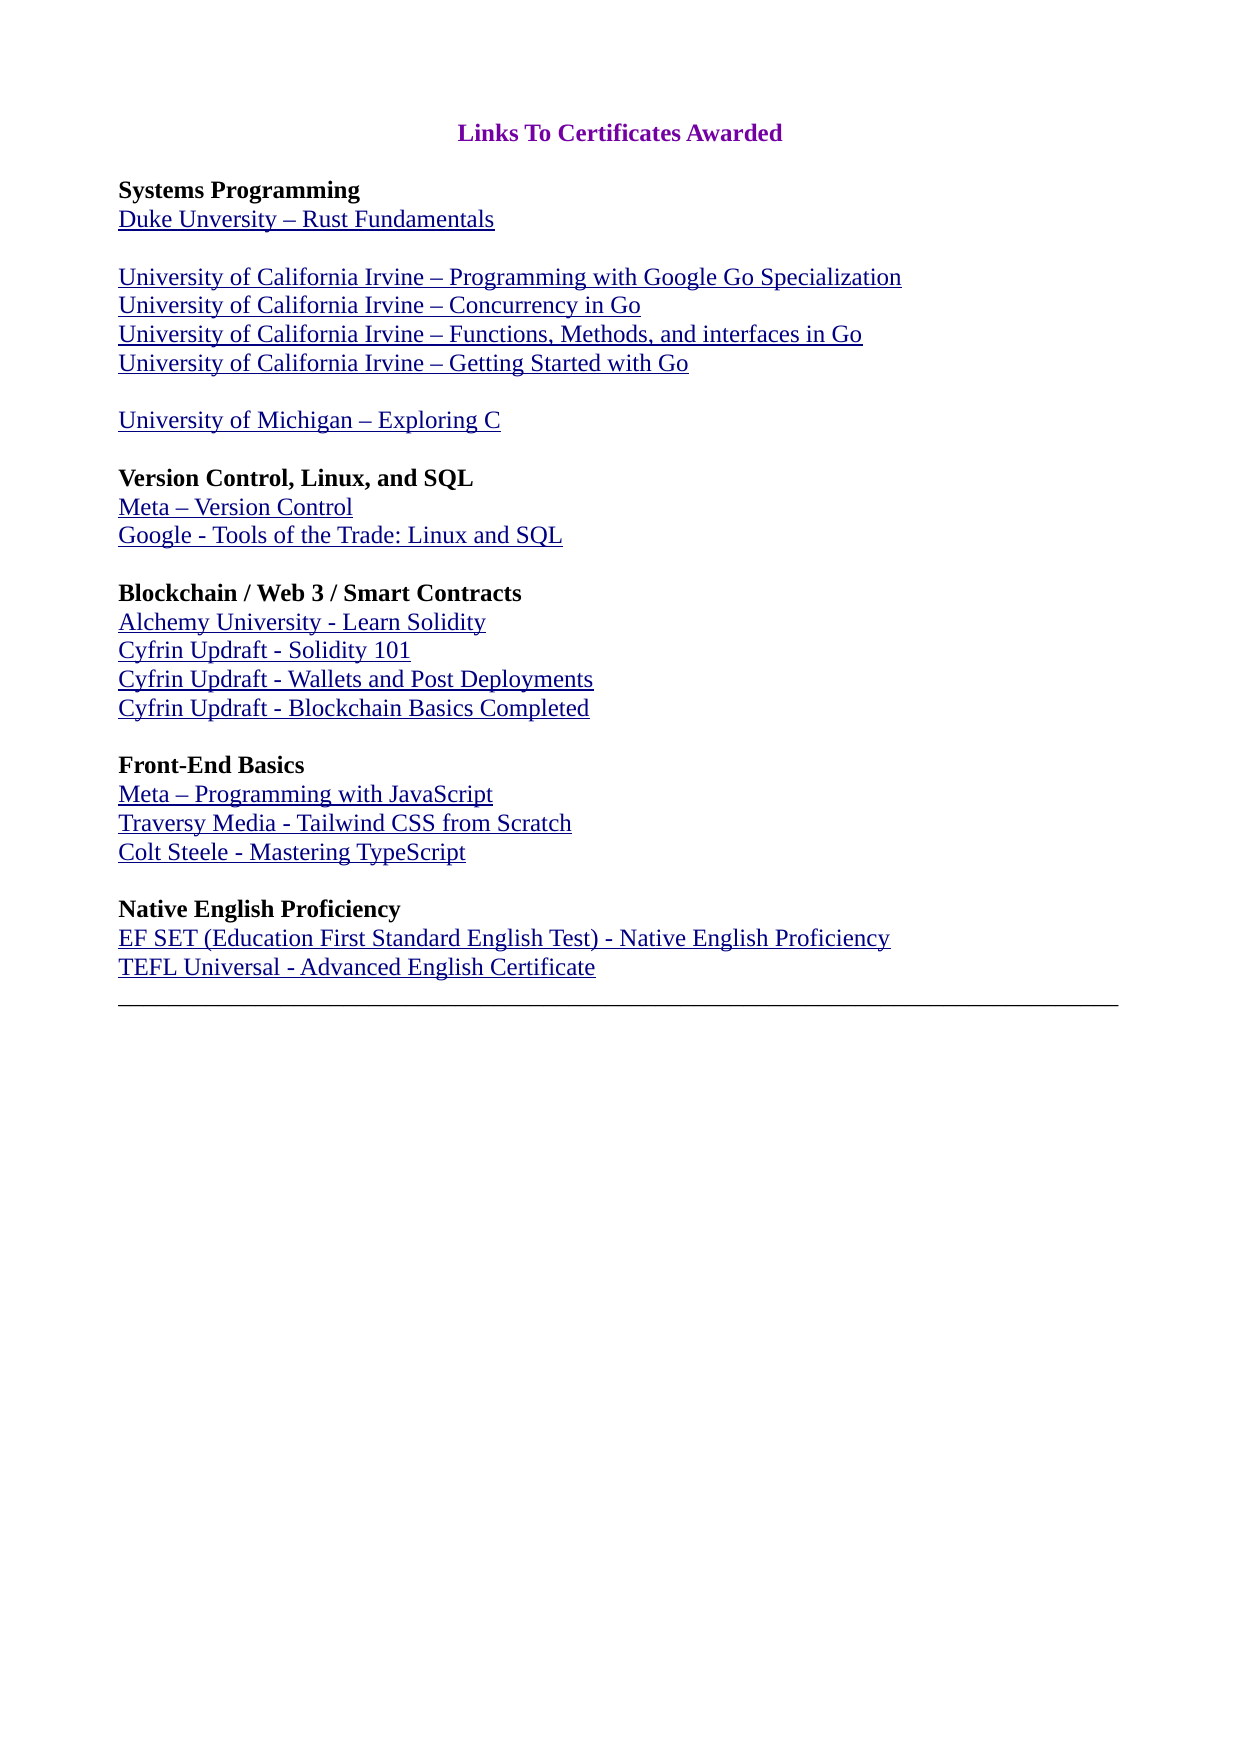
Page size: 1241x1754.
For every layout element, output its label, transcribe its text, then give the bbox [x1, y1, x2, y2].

text Cyfrin Updraft - Wallets and Post Deployments [118, 664, 1122, 693]
text Colt Steele - Mastering TypeScript [118, 837, 1122, 866]
text Links To Certificates Awarded [118, 118, 1122, 176]
text Meta – Version Control [118, 492, 1122, 521]
text Meta – Programming with JavaScript [118, 779, 1122, 808]
text Alchemy University - Learn Solidity [118, 607, 1122, 636]
text Cyfrin Updraft - Blockchain Basics Completed [118, 693, 1122, 722]
text Google - Tools of the Trade: Linux and SQL [118, 521, 1122, 549]
text University of Michigan – Exploring C [118, 406, 1122, 434]
text Front-End Basics [118, 751, 1122, 779]
text Version Control, Linux, and SQL [118, 463, 1122, 492]
text TEFL Universal - Advanced English Certificate [118, 952, 1122, 981]
text University of California Irvine – Functions, Methods, and interfaces in Go [118, 319, 1122, 348]
text EF SET (Education First Standard English Test) - Native English Proficiency [118, 923, 1122, 952]
text Native English Proficiency [118, 894, 1122, 923]
text Systems Programming [118, 176, 1122, 204]
text Duke Unversity – Rust Fundamentals [118, 204, 1122, 233]
text University of California Irvine – Concurrency in Go [118, 291, 1122, 319]
text University of California Irvine – Programming with Google Go Specialization [118, 262, 1122, 291]
text Cyfrin Updraft - Solidity 101 [118, 636, 1122, 664]
text Blockchain / Web 3 / Smart Contracts [118, 578, 1122, 607]
text ________________________________________________________________________________ [118, 981, 1122, 1009]
text Traversy Media - Tailwind CSS from Scratch [118, 808, 1122, 837]
text University of California Irvine – Getting Started with Go [118, 348, 1122, 377]
